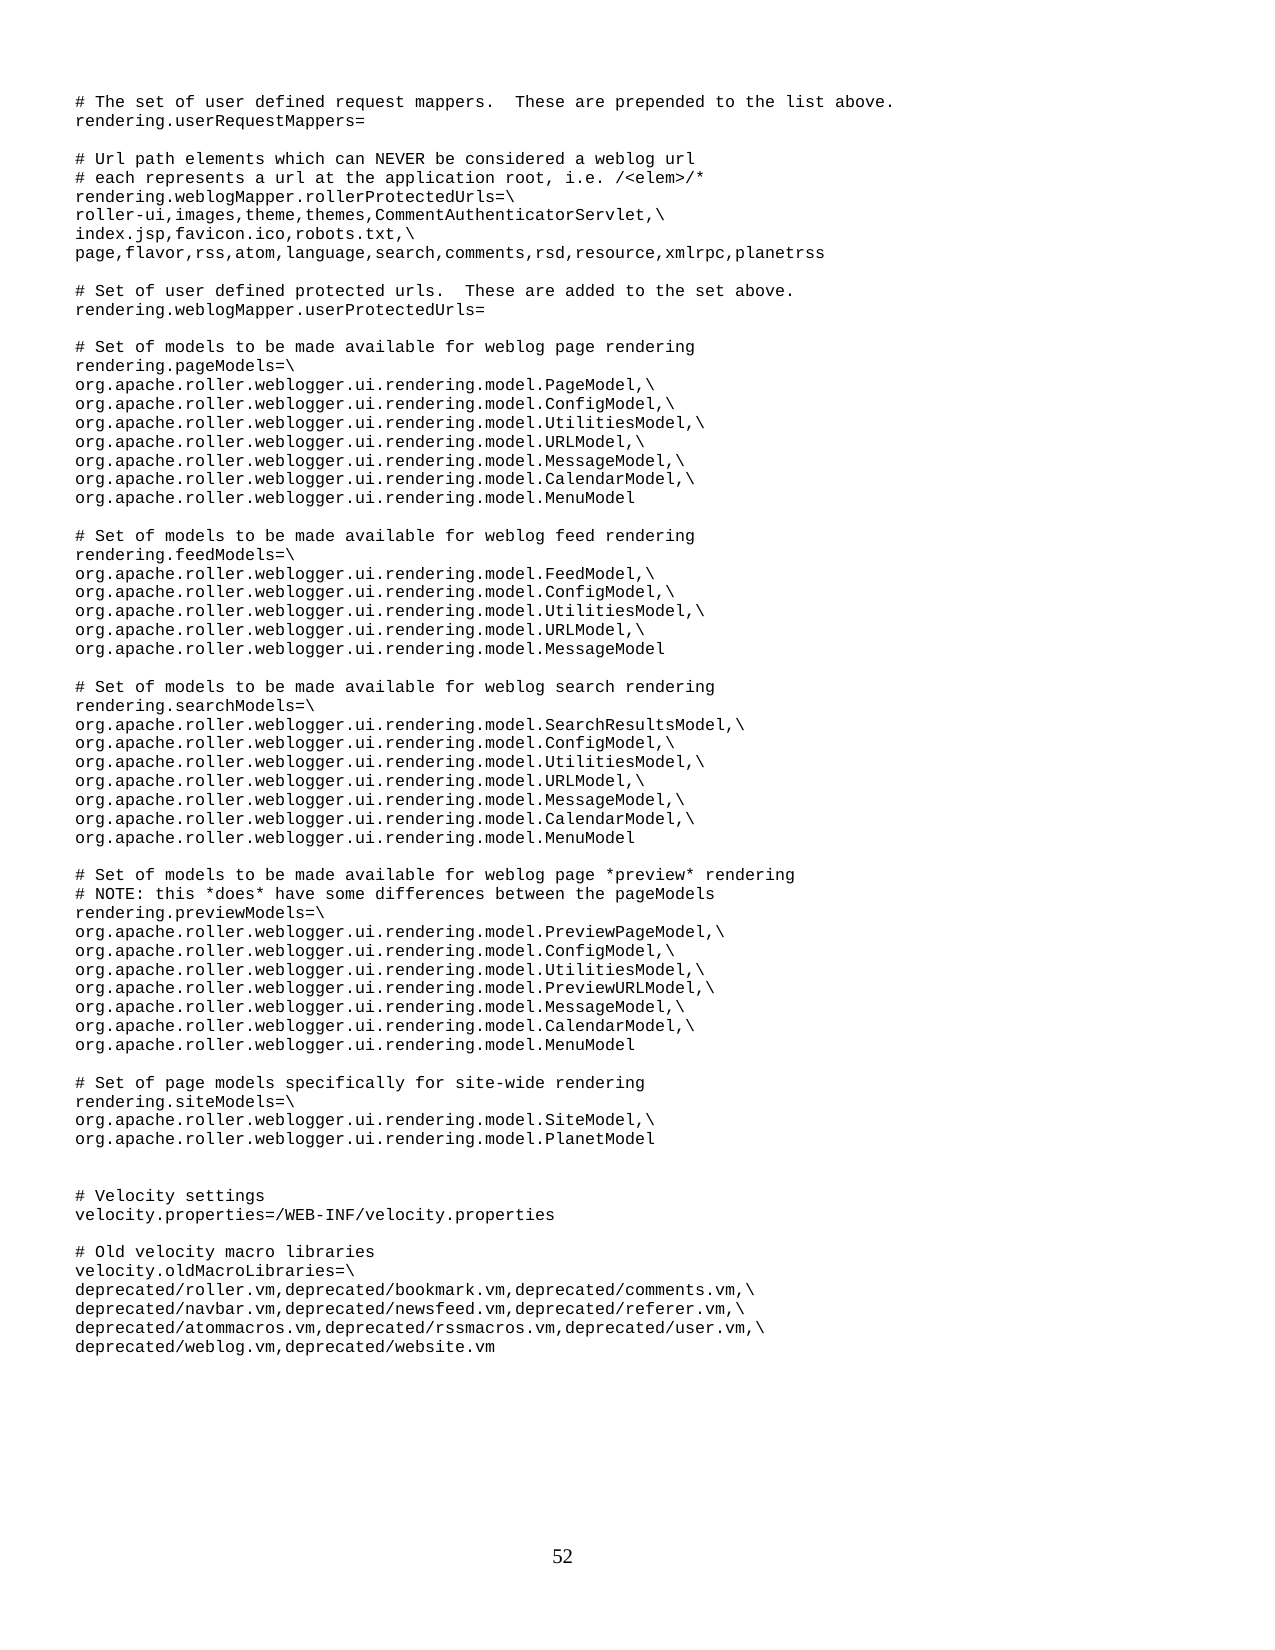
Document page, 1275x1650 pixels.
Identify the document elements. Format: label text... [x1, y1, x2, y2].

text org.apache.roller.weblogger.ui.rendering.model.PreviewPageModel,\ [75, 923, 1200, 942]
text # Old velocity macro libraries [75, 1244, 1200, 1263]
text rendering.weblogMapper.userProtectedUrls= [75, 301, 1200, 320]
text # Set of user defined protected urls. These are added to the set above. [75, 282, 1200, 301]
text # Set of models to be made available for weblog page *preview* rendering [75, 867, 1200, 886]
text org.apache.roller.weblogger.ui.rendering.model.ConfigModel,\ [75, 942, 1200, 961]
text org.apache.roller.weblogger.ui.rendering.model.CalendarModel,\ [75, 471, 1200, 490]
text org.apache.roller.weblogger.ui.rendering.model.PreviewURLModel,\ [75, 980, 1200, 999]
text org.apache.roller.weblogger.ui.rendering.model.ConfigModel,\ [75, 396, 1200, 414]
text rendering.pageModels=\ [75, 358, 1200, 377]
text rendering.userRequestMappers= [75, 113, 1200, 132]
text # each represents a url at the application root, i.e. /<elem>/* [75, 169, 1200, 188]
text # Url path elements which can NEVER be considered a weblog url [75, 150, 1200, 169]
text org.apache.roller.weblogger.ui.rendering.model.UtilitiesModel,\ [75, 603, 1200, 622]
text org.apache.roller.weblogger.ui.rendering.model.PlanetModel [75, 1131, 1200, 1150]
text org.apache.roller.weblogger.ui.rendering.model.ConfigModel,\ [75, 584, 1200, 603]
text velocity.oldMacroLibraries=\ [75, 1263, 1200, 1282]
text org.apache.roller.weblogger.ui.rendering.model.URLModel,\ [75, 773, 1200, 791]
text org.apache.roller.weblogger.ui.rendering.model.MenuModel [75, 490, 1200, 509]
text deprecated/roller.vm,deprecated/bookmark.vm,deprecated/comments.vm,\ [75, 1282, 1200, 1301]
text # NOTE: this *does* have some differences between the pageModels [75, 886, 1200, 904]
text index.jsp,favicon.ico,robots.txt,\ [75, 226, 1200, 245]
text org.apache.roller.weblogger.ui.rendering.model.PageModel,\ [75, 377, 1200, 396]
text org.apache.roller.weblogger.ui.rendering.model.MessageModel,\ [75, 452, 1200, 471]
text org.apache.roller.weblogger.ui.rendering.model.UtilitiesModel,\ [75, 754, 1200, 773]
text rendering.previewModels=\ [75, 904, 1200, 923]
text org.apache.roller.weblogger.ui.rendering.model.CalendarModel,\ [75, 1018, 1200, 1037]
text deprecated/atommacros.vm,deprecated/rssmacros.vm,deprecated/user.vm,\ [75, 1319, 1200, 1338]
text org.apache.roller.weblogger.ui.rendering.model.UtilitiesModel,\ [75, 414, 1200, 433]
text roller-ui,images,theme,themes,CommentAuthenticatorServlet,\ [75, 207, 1200, 226]
text org.apache.roller.weblogger.ui.rendering.model.MessageModel,\ [75, 791, 1200, 810]
text org.apache.roller.weblogger.ui.rendering.model.SiteModel,\ [75, 1112, 1200, 1131]
text org.apache.roller.weblogger.ui.rendering.model.MessageModel,\ [75, 999, 1200, 1018]
text # Set of page models specifically for site-wide rendering [75, 1074, 1200, 1093]
text rendering.searchModels=\ [75, 697, 1200, 716]
text org.apache.roller.weblogger.ui.rendering.model.UtilitiesModel,\ [75, 961, 1200, 980]
text deprecated/weblog.vm,deprecated/website.vm [75, 1338, 1200, 1357]
text # Set of models to be made available for weblog search rendering [75, 678, 1200, 697]
text rendering.weblogMapper.rollerProtectedUrls=\ [75, 188, 1200, 207]
text org.apache.roller.weblogger.ui.rendering.model.URLModel,\ [75, 433, 1200, 452]
text rendering.siteModels=\ [75, 1093, 1200, 1112]
text org.apache.roller.weblogger.ui.rendering.model.MenuModel [75, 1037, 1200, 1055]
text org.apache.roller.weblogger.ui.rendering.model.SearchResultsModel,\ [75, 716, 1200, 735]
text deprecated/navbar.vm,deprecated/newsfeed.vm,deprecated/referer.vm,\ [75, 1301, 1200, 1319]
text org.apache.roller.weblogger.ui.rendering.model.URLModel,\ [75, 622, 1200, 641]
text velocity.properties=/WEB-INF/velocity.properties [75, 1206, 1200, 1225]
text org.apache.roller.weblogger.ui.rendering.model.ConfigModel,\ [75, 735, 1200, 754]
text # Set of models to be made available for weblog page rendering [75, 339, 1200, 358]
text org.apache.roller.weblogger.ui.rendering.model.CalendarModel,\ [75, 810, 1200, 829]
text # The set of user defined request mappers. These are prepended to the list above. [75, 94, 1200, 113]
text org.apache.roller.weblogger.ui.rendering.model.FeedModel,\ [75, 565, 1200, 584]
text rendering.feedModels=\ [75, 546, 1200, 565]
text page,flavor,rss,atom,language,search,comments,rsd,resource,xmlrpc,planetrss [75, 245, 1200, 263]
text # Set of models to be made available for weblog feed rendering [75, 527, 1200, 546]
text org.apache.roller.weblogger.ui.rendering.model.MessageModel [75, 641, 1200, 659]
text # Velocity settings [75, 1187, 1200, 1206]
text org.apache.roller.weblogger.ui.rendering.model.MenuModel [75, 829, 1200, 848]
